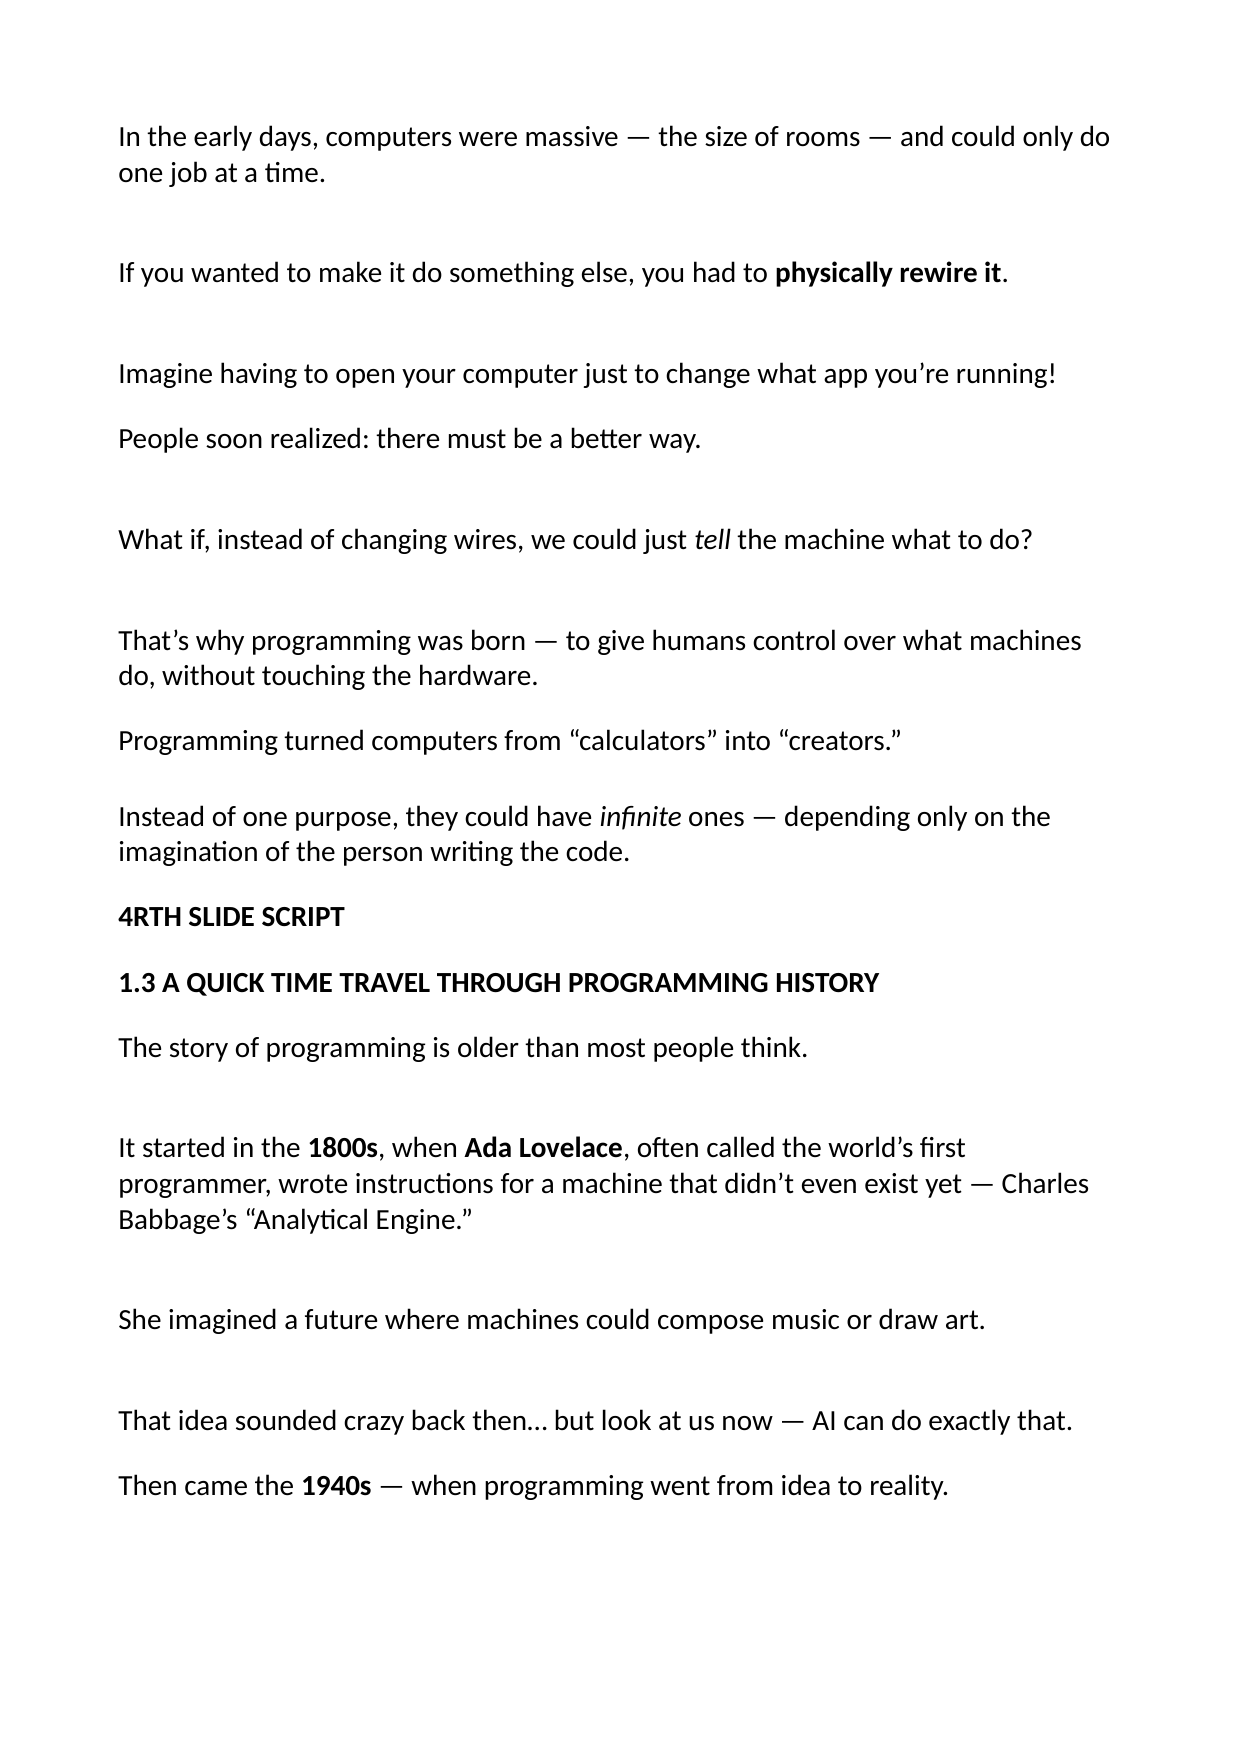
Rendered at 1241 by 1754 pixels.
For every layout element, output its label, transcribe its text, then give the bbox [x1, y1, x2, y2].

text Instead of one purpose, they could have infinite ones — depending only on the imagination of the person writing the code. [118, 798, 1122, 869]
list Programming turned computers from “calculators” into “creators.” [118, 722, 1122, 758]
list That’s why programming was born — to give humans control over what machines do, without touching the hardware. [118, 586, 1122, 693]
text In the early days, computers were massive — the size of rooms — and could only do one job at a time. [118, 118, 1122, 189]
text It started in the 1800s, when Ada Lovelace, often called the world’s first programmer, wrote instructions for a machine that didn’t even exist yet — Charles Babbage’s “Analytical Engine.” [118, 1094, 1122, 1236]
text That idea sounded crazy back then… but look at us now — AI can do exactly that. [118, 1367, 1122, 1438]
text 1.3 A QUICK TIME TRAVEL THROUGH PROGRAMMING HISTORY [118, 964, 1122, 999]
text She imagined a future where machines could compose music or draw art. [118, 1266, 1122, 1337]
text Then came the 1940s — when programming went from idea to reality. [118, 1467, 1122, 1503]
list What if, instead of changing wires, we could just tell the machine what to do? [118, 485, 1122, 557]
text Imagine having to open your computer just to change what app you’re running! [118, 319, 1122, 391]
text The story of programming is older than most people think. [118, 1029, 1122, 1064]
text 4RTH SLIDE SCRIPT [118, 898, 1122, 934]
text If you wanted to make it do something else, you had to physically rewire it. [118, 219, 1122, 290]
list People soon realized: there must be a better way. [118, 420, 1122, 456]
